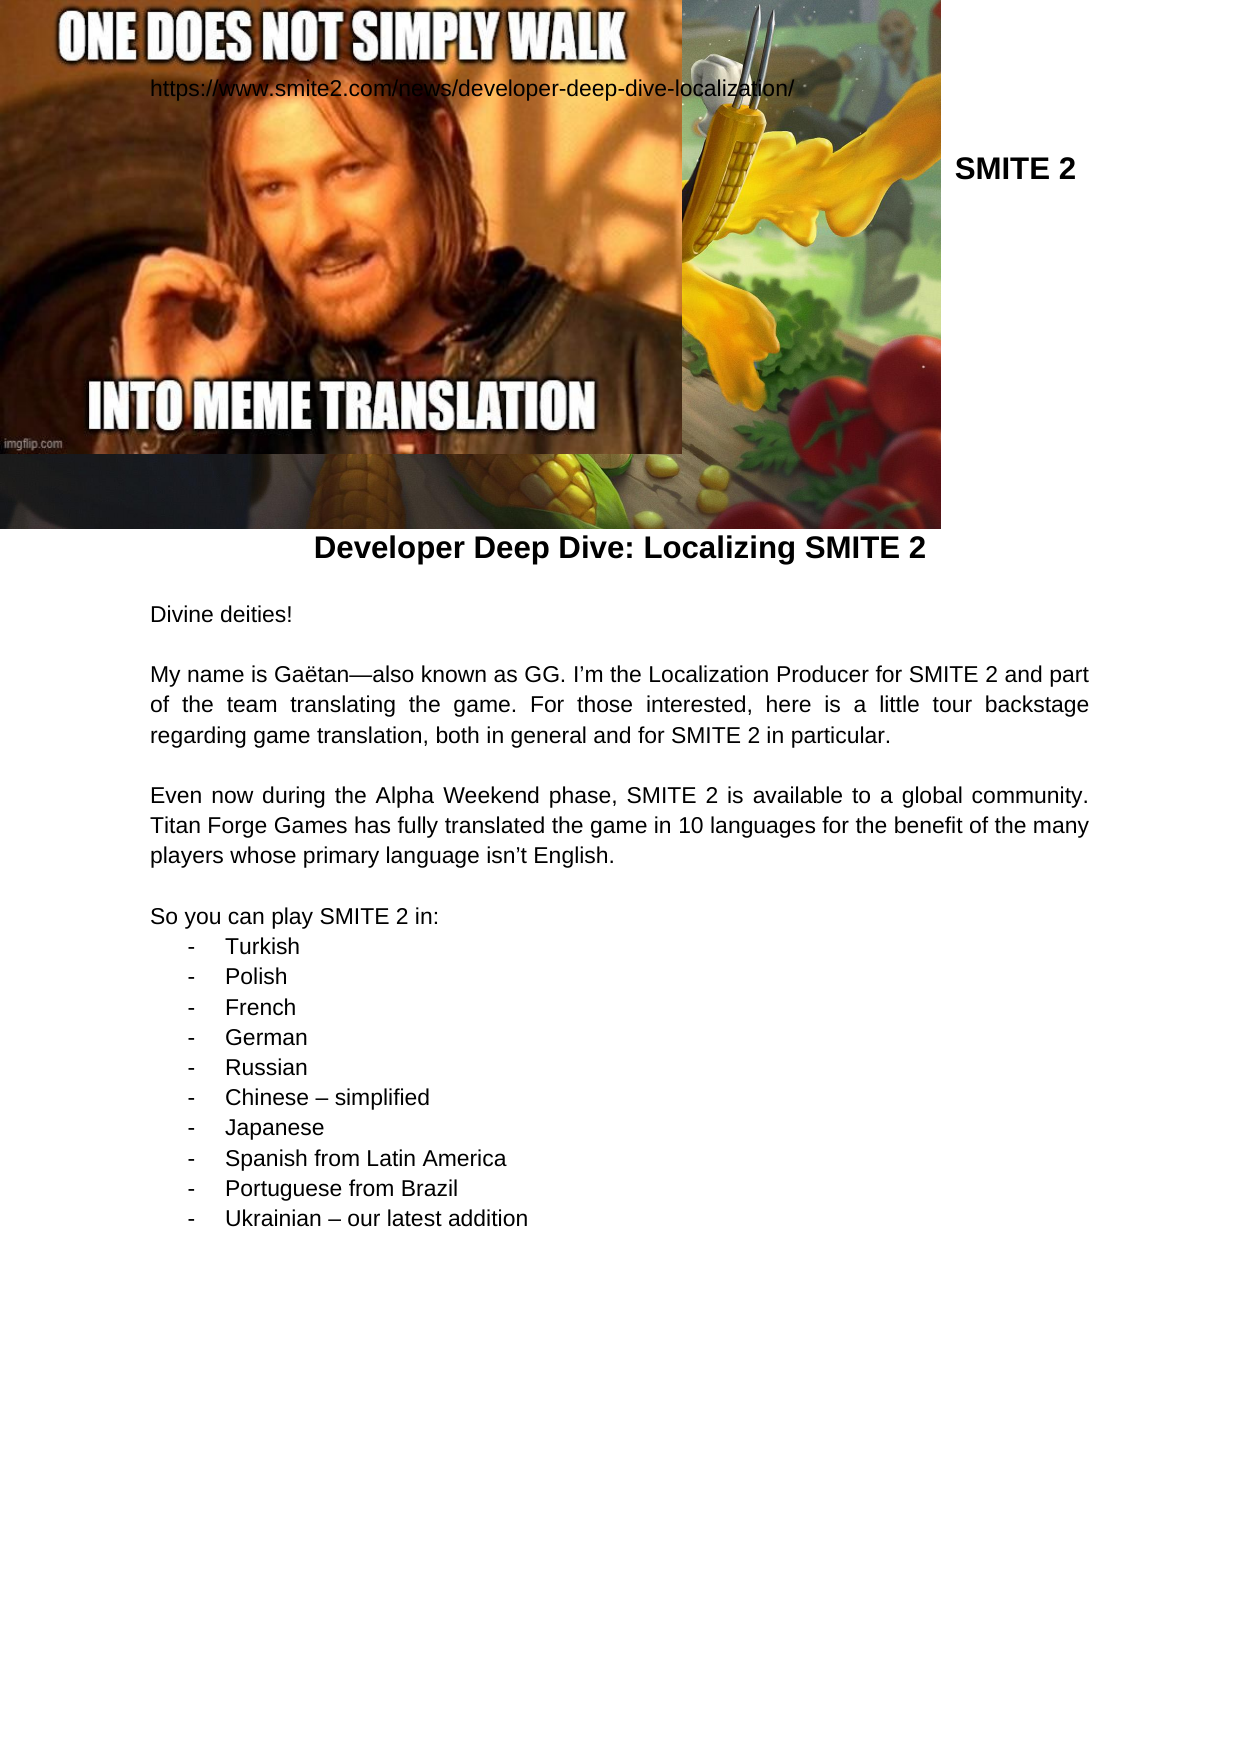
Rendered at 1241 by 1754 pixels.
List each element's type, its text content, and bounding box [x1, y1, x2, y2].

text Divine deities! [150, 601, 1090, 627]
list Portuguese from Brazil [187, 1175, 1090, 1201]
text SMITE 2 Developer Deep Dive: Localizing SMITE 2 [150, 150, 1090, 565]
picture [0, 0, 941, 529]
list Japanese [187, 1114, 1090, 1141]
text Even now during the Alpha Weekend phase, SMITE 2 is available to a global community. Titan Forge Games has fully translated the game in 10 languages for the benefit of the many players whose primary language isn’t English. [150, 782, 1090, 869]
list Russian [187, 1054, 1090, 1080]
text My name is Gaëtan—also known as GG. I’m the Localization Producer for SMITE 2 and part of the team translating the game. For those interested, here is a little tour backstage regarding game translation, both in general and for SMITE 2 in particular. [150, 661, 1090, 748]
list German [187, 1024, 1090, 1050]
list Spanish from Latin America [187, 1144, 1090, 1171]
list Turkish [187, 933, 1090, 959]
list Polish [187, 963, 1090, 989]
list Ukrainian – our latest addition [187, 1205, 1090, 1231]
text So you can play SMITE 2 in: [150, 903, 1090, 929]
list Chinese – simplified [187, 1084, 1090, 1110]
list French [187, 993, 1090, 1020]
